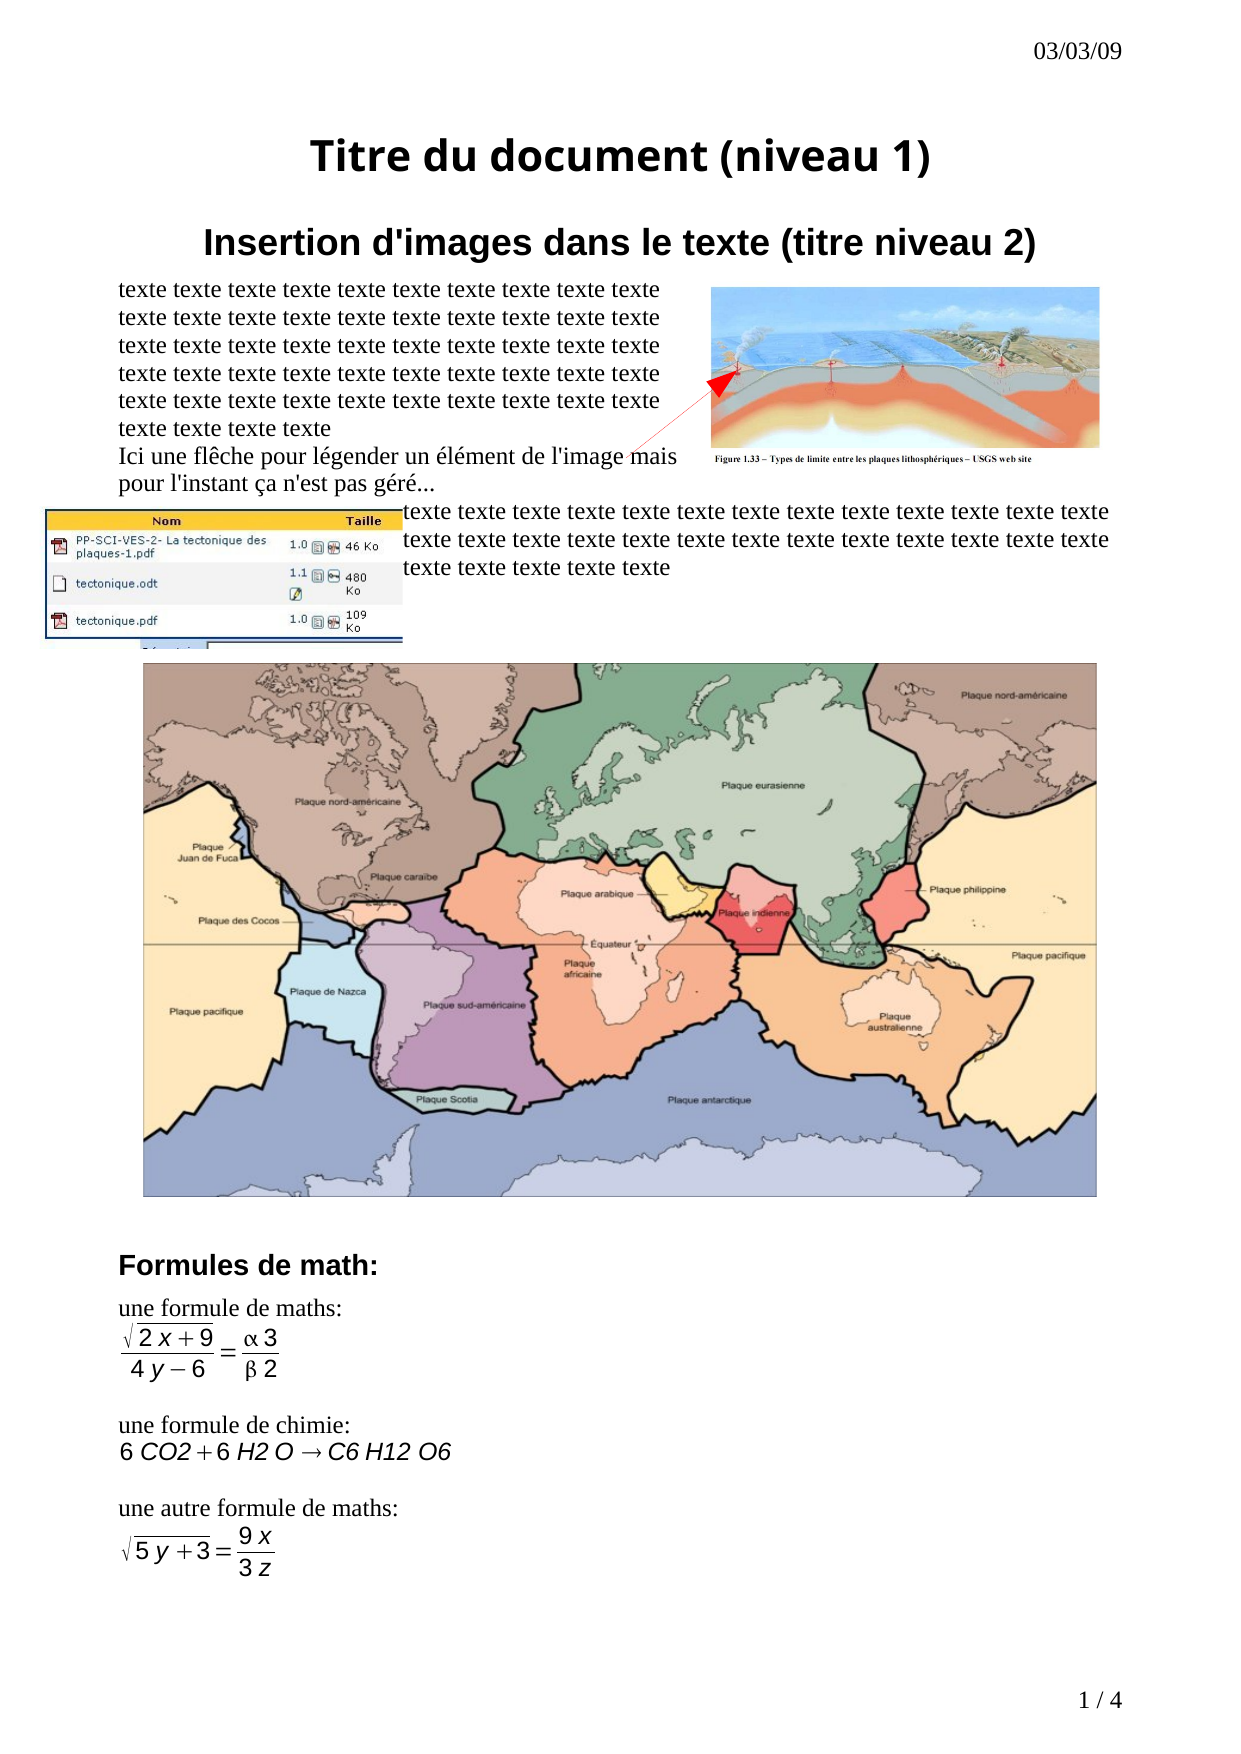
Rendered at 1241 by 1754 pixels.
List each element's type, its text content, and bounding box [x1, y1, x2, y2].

picture [39, 506, 403, 649]
subtitle Insertion d'images dans le texte (titre niveau 2) [118, 221, 1122, 263]
text texte texte texte texte texte texte texte texte texte texte texte texte texte texte texte texte texte texte texte texte texte texte texte texte texte texte texte texte texte texte texte texte texte texte texte texte texte texte texte texte texte texte texte texte texte texte texte texte texte texte texte texte texte texte [118, 276, 1122, 442]
text Ici une flêche pour légender un élément de l'image mais pour l'instant ça n'est pas géré... [118, 442, 1122, 497]
subtitle Formules de math: [118, 1249, 1122, 1281]
text texte texte texte texte texte texte texte texte texte texte texte texte texte texte texte texte texte texte texte texte texte texte texte texte texte texte texte texte texte texte texte [118, 497, 1122, 580]
text une formule de maths: [118, 1294, 1122, 1322]
text une formule de chimie: [118, 1411, 1122, 1439]
picture [702, 281, 1104, 467]
picture [143, 663, 1097, 1197]
subtitle Titre du document (niveau 1) [118, 125, 1122, 184]
text une autre formule de maths: [118, 1494, 1122, 1522]
